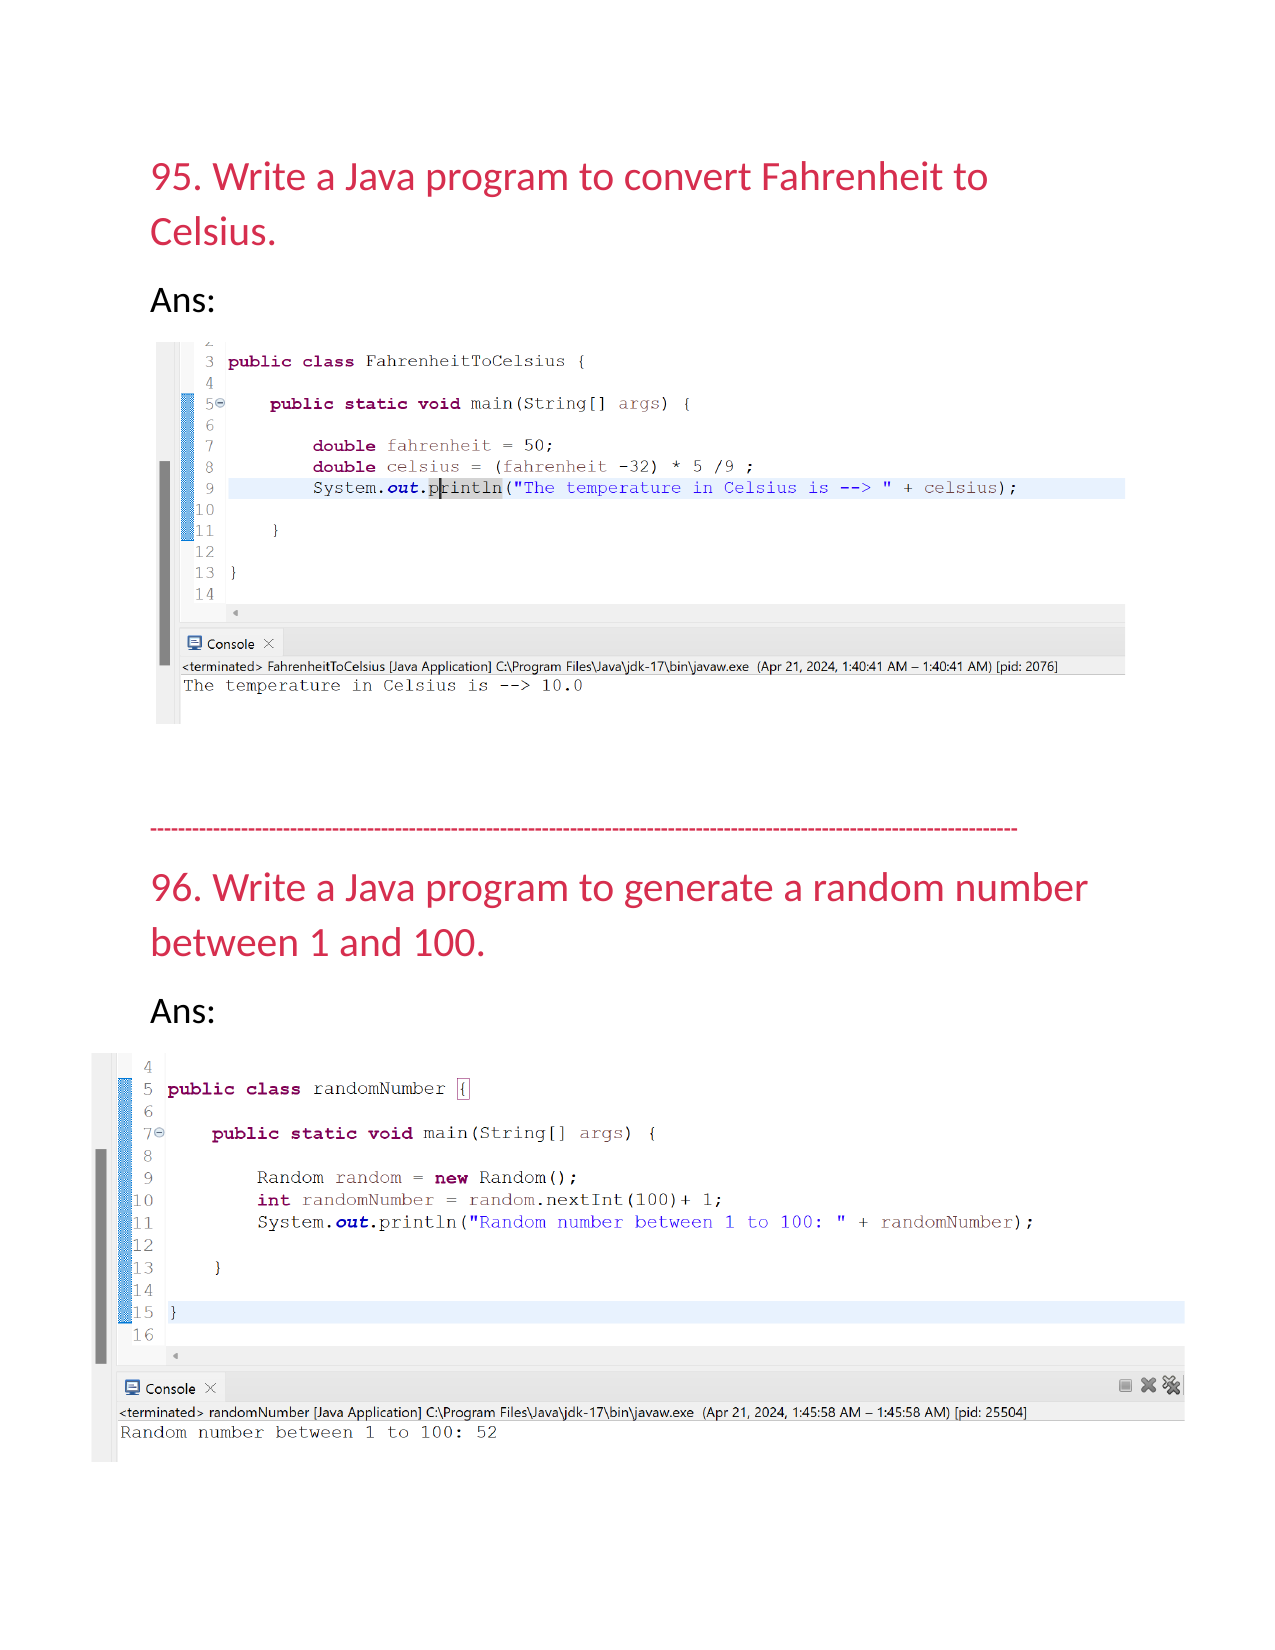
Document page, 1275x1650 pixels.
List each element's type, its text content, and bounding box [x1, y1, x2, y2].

text ---------------------------------------------------------------------------------------------------------------------------- [150, 814, 1125, 842]
text 96. Write a Java program to generate a random number between 1 and 100. [150, 861, 1125, 966]
text Ans: [150, 987, 1125, 1033]
text Ans: [150, 276, 1125, 322]
picture [90, 1053, 1185, 1462]
picture [150, 342, 1125, 724]
text 95. Write a Java program to convert Fahrenheit to Celsius. [150, 150, 1125, 256]
